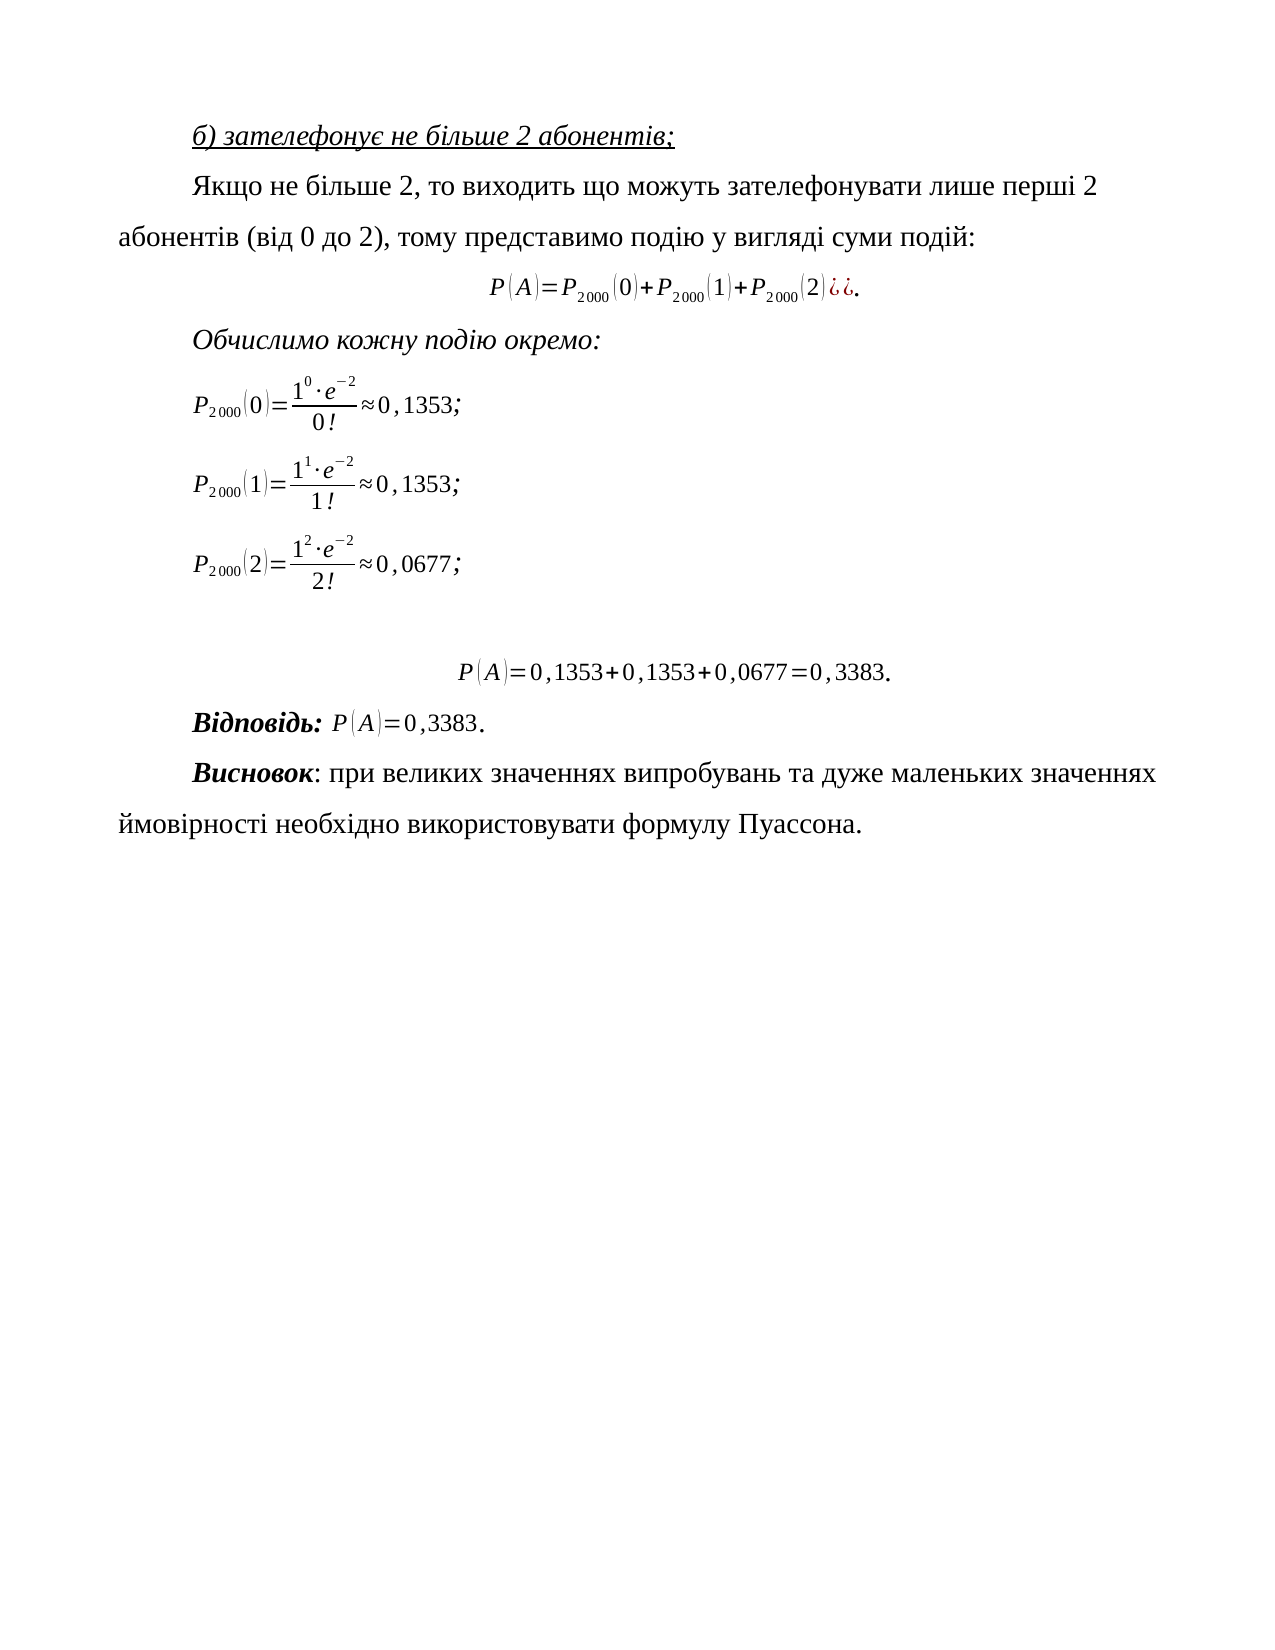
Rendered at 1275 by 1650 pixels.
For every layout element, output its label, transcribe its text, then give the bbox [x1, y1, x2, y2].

text б) зателефонує не більше 2 абонентів; [118, 118, 1157, 152]
text ; [118, 372, 1157, 435]
text Обчислимо кожну подію окремо: [118, 322, 1157, 356]
text ; [118, 452, 1157, 514]
text Якщо не більше 2, то виходить що можуть зателефонувати лише перші 2 абонентів (від 0 до 2), тому представимо подію у вигляді суми подій: [118, 168, 1157, 252]
text . [118, 654, 1157, 688]
text Відповідь: . [118, 705, 1157, 739]
text ; [118, 531, 1157, 594]
text . [118, 269, 1157, 305]
text Висновок: при великих значеннях випробувань та дуже маленьких значеннях ймовірності необхідно використовувати формулу Пуассона. [118, 756, 1157, 839]
